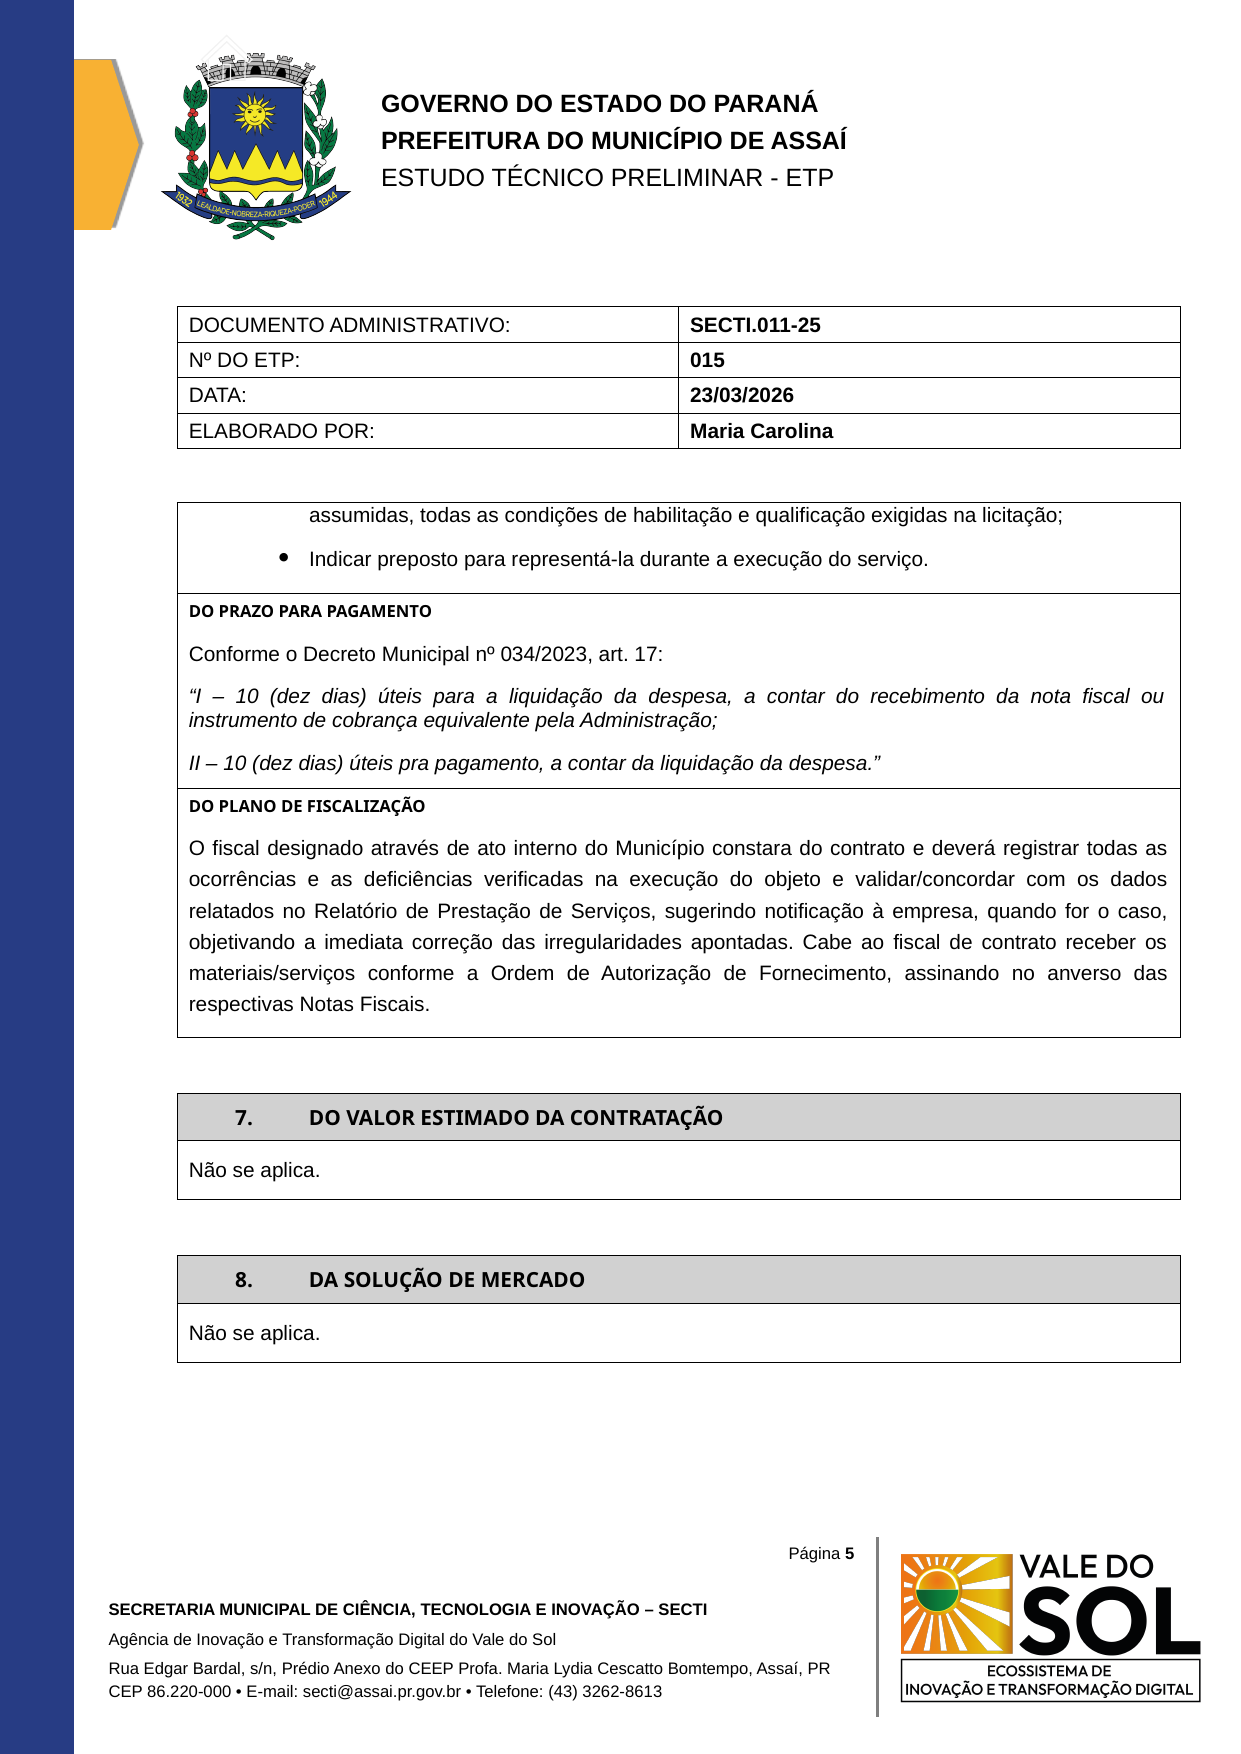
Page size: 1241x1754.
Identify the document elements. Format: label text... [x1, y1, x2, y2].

picture [894, 1548, 1206, 1711]
picture [235, 47, 250, 61]
table_header DO VALOR ESTIMADO DA CONTRATAÇÃO [178, 1094, 1180, 1140]
table_header DA SOLUÇÃO DE MERCADO [178, 1256, 1180, 1303]
picture [203, 47, 219, 61]
picture [209, 47, 244, 79]
picture [158, 47, 354, 246]
table_cell DO PRAZO PARA PAGAMENTO Conforme o Decreto Municipal nº 034/2023, art. 17: “I – 10 (dez dias) úteis para a liquidação da despesa, a contar do recebimento da nota fiscal ou instrumento de cobrança equivalente pela Administração; II – 10 (dez dias) úteis pra pagamento, a contar da liquidação da despesa.” [178, 594, 1180, 787]
table_cell Não se aplica. [178, 1304, 1180, 1362]
table_cell assumidas, todas as condições de habilitação e qualificação exigidas na licitação; Indicar preposto para representá-la durante a execução do serviço. [178, 503, 1180, 593]
table_cell Não se aplica. [178, 1141, 1180, 1199]
table_cell DO PLANO DE FISCALIZAÇÃO O fiscal designado através de ato interno do Município constara do contrato e deverá registrar todas as ocorrências e as deficiências verificadas na execução do objeto e validar/concordar com os dados relatados no Relatório de Prestação de Serviços, sugerindo notificação à empresa, quando for o caso, objetivando a imediata correção das irregularidades apontadas. Cabe ao fiscal de contrato receber os materiais/serviços conforme a Ordem de Autorização de Fornecimento, assinando no anverso das respectivas Notas Fiscais. [178, 789, 1180, 1037]
